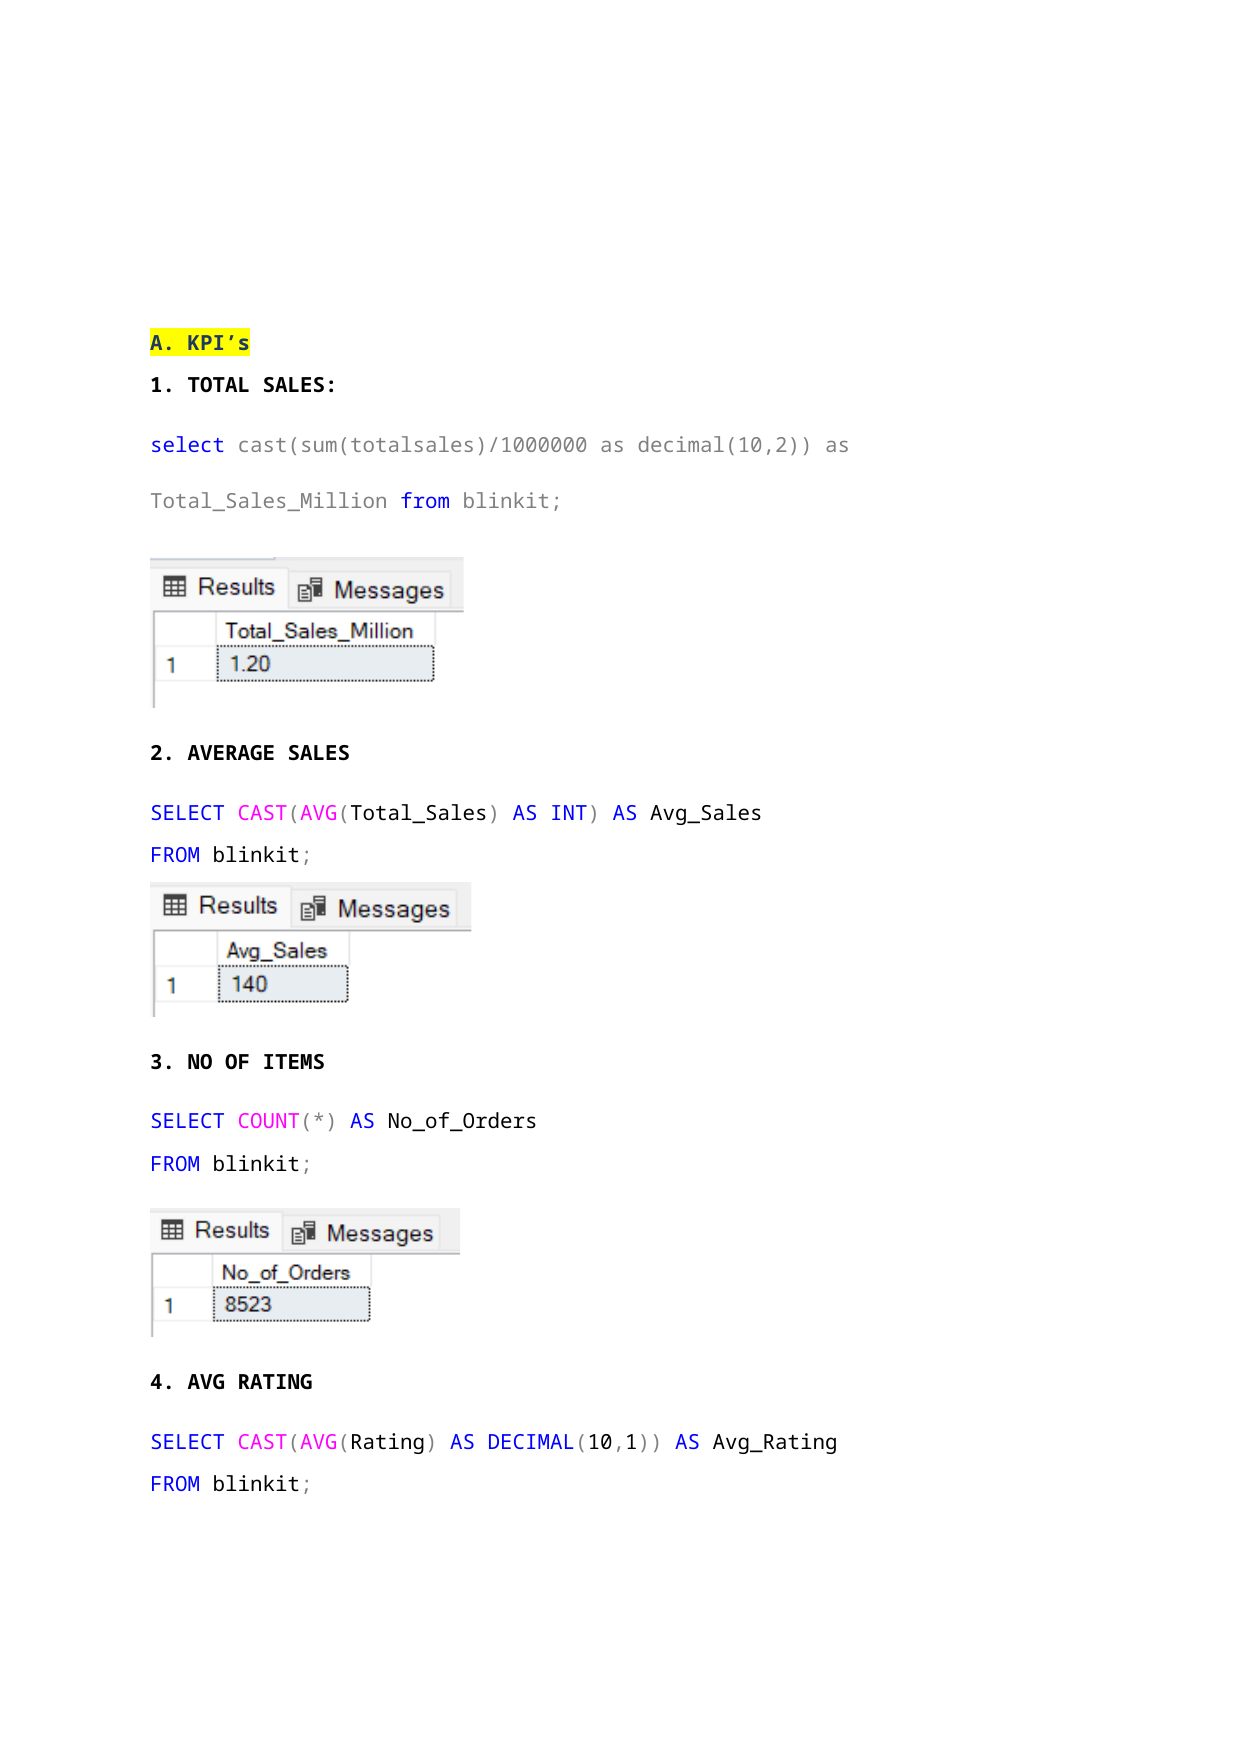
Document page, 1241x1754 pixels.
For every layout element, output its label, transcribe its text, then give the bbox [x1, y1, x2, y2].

text SELECT COUNT(*) AS No_of_Orders [150, 1106, 1090, 1135]
text Total_Sales_Million from blinkit; [150, 487, 1090, 515]
text FROM blinkit; [150, 1149, 1090, 1177]
picture [150, 882, 472, 1017]
text FROM blinkit; [150, 840, 1090, 869]
text SELECT CAST(AVG(Rating) AS DECIMAL(10,1)) AS Avg_Rating [150, 1427, 1090, 1455]
text SELECT CAST(AVG(Total_Sales) AS INT) AS Avg_Sales [150, 798, 1090, 826]
picture [150, 557, 464, 708]
text 3. NO OF ITEMS [150, 1047, 1090, 1076]
text 2. AVERAGE SALES [150, 738, 1090, 767]
text 1. TOTAL SALES: [150, 370, 1090, 399]
text FROM blinkit; [150, 1469, 1090, 1498]
text select cast(sum(totalsales)/1000000 as decimal(10,2)) as [150, 430, 1090, 458]
text A. KPI’s [150, 328, 1090, 356]
picture [150, 1208, 461, 1337]
text 4. AVG RATING [150, 1367, 1090, 1396]
